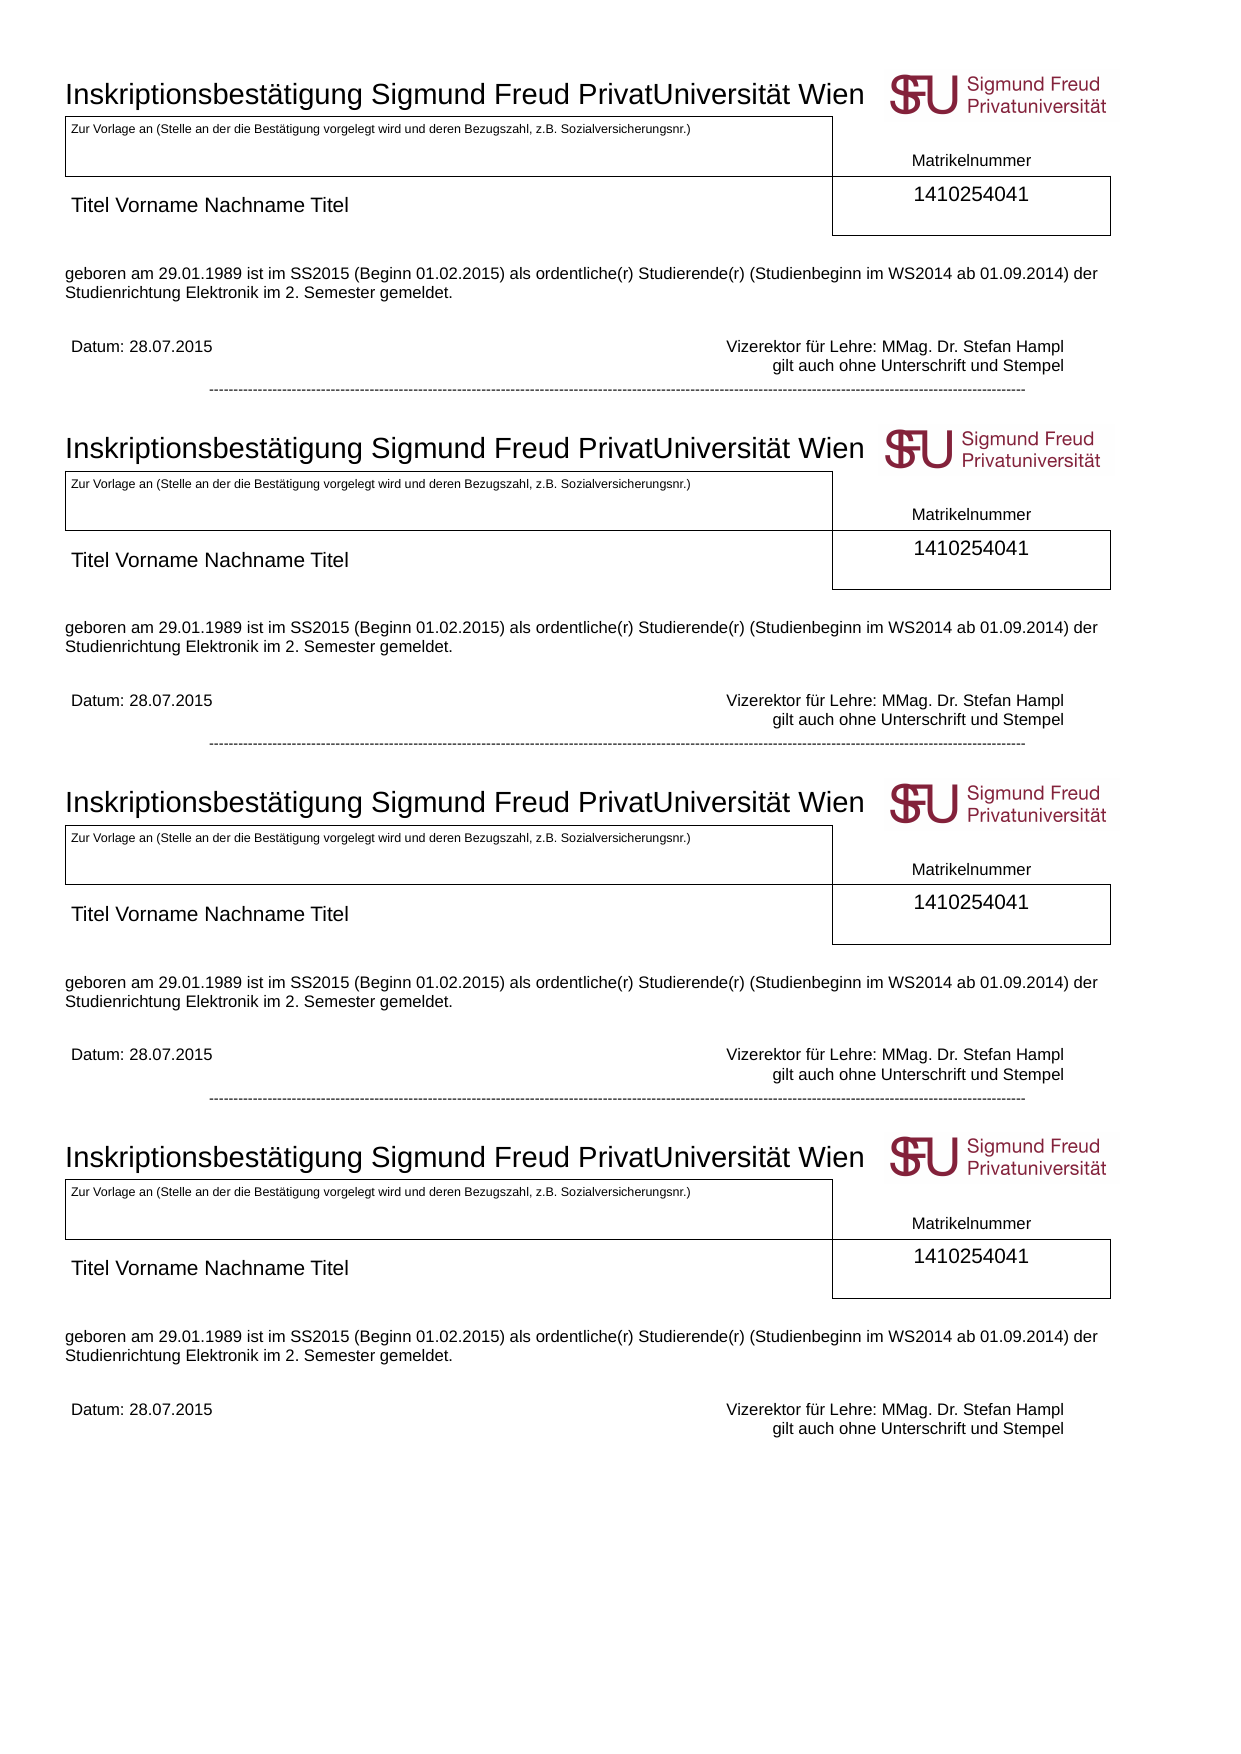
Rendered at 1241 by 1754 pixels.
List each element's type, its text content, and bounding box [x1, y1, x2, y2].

text Inskriptionsbestätigung Sigmund Freud PrivatUniversität Wien [65, 397, 1169, 464]
text ------------------------------------------------------------------------------------------------------------------------------------------------------------------------ [65, 1089, 1169, 1106]
text geboren am 29.01.1989 ist im SS2015 (Beginn 01.02.2015) als ordentliche(r) Studierende(r) (Studienbeginn im WS2014 ab 01.09.2014) der Studienrichtung Elektronik im 2. Semester gemeldet. [65, 589, 1169, 656]
table_header Matrikelnummer [833, 1179, 1110, 1238]
table_header Datum: 28.07.2015 [65, 331, 532, 381]
table_header Zur Vorlage an (Stelle an der die Bestätigung vorgelegt wird und deren Bezugszahl, z.B. Sozialversicherungsnr.) [66, 117, 832, 176]
table_cell 1410254041 [833, 531, 1110, 589]
text Inskriptionsbestätigung Sigmund Freud PrivatUniversität Wien [65, 77, 883, 110]
text geboren am 29.01.1989 ist im SS2015 (Beginn 01.02.2015) als ordentliche(r) Studierende(r) (Studienbeginn im WS2014 ab 01.09.2014) der Studienrichtung Elektronik im 2. Semester gemeldet. [65, 944, 1169, 1011]
picture [883, 69, 1121, 122]
table_cell 1410254041 [833, 1240, 1110, 1298]
text geboren am 29.01.1989 ist im SS2015 (Beginn 01.02.2015) als ordentliche(r) Studierende(r) (Studienbeginn im WS2014 ab 01.09.2014) der Studienrichtung Elektronik im 2. Semester gemeldet. [65, 1298, 1169, 1365]
text Inskriptionsbestätigung Sigmund Freud PrivatUniversität Wien [65, 752, 1169, 819]
picture [883, 778, 1121, 831]
table_cell Titel Vorname Nachname Titel [65, 177, 832, 235]
table_header Matrikelnummer [833, 825, 1110, 884]
picture [883, 1132, 1121, 1184]
picture [878, 424, 1115, 476]
text ------------------------------------------------------------------------------------------------------------------------------------------------------------------------ [65, 381, 1169, 397]
text ------------------------------------------------------------------------------------------------------------------------------------------------------------------------ [65, 735, 1169, 752]
table_header Matrikelnummer [833, 471, 1110, 530]
table_header Datum: 28.07.2015 [65, 1040, 532, 1089]
table_cell Titel Vorname Nachname Titel [65, 885, 832, 943]
table_header Matrikelnummer [833, 116, 1110, 176]
text Inskriptionsbestätigung Sigmund Freud PrivatUniversität Wien [65, 1106, 1169, 1173]
table_cell 1410254041 [833, 177, 1110, 235]
table_header Zur Vorlage an (Stelle an der die Bestätigung vorgelegt wird und deren Bezugszahl, z.B. Sozialversicherungsnr.) [66, 1180, 832, 1238]
table_header Zur Vorlage an (Stelle an der die Bestätigung vorgelegt wird und deren Bezugszahl, z.B. Sozialversicherungsnr.) [66, 472, 832, 530]
table_header Vizerektor für Lehre: MMag. Dr. Stefan Hampl gilt auch ohne Unterschrift und Stempel [532, 1040, 1070, 1089]
table_header Datum: 28.07.2015 [65, 1394, 532, 1443]
table_header Zur Vorlage an (Stelle an der die Bestätigung vorgelegt wird und deren Bezugszahl, z.B. Sozialversicherungsnr.) [66, 826, 832, 884]
table_cell Titel Vorname Nachname Titel [65, 531, 832, 589]
text [1121, 77, 1169, 110]
table_cell Titel Vorname Nachname Titel [65, 1240, 832, 1298]
table_cell 1410254041 [833, 885, 1110, 943]
table_header Datum: 28.07.2015 [65, 685, 532, 735]
table_header Vizerektor für Lehre: MMag. Dr. Stefan Hampl gilt auch ohne Unterschrift und Stempel [532, 685, 1070, 735]
table_header Vizerektor für Lehre: MMag. Dr. Stefan Hampl gilt auch ohne Unterschrift und Stempel [532, 331, 1070, 381]
text geboren am 29.01.1989 ist im SS2015 (Beginn 01.02.2015) als ordentliche(r) Studierende(r) (Studienbeginn im WS2014 ab 01.09.2014) der Studienrichtung Elektronik im 2. Semester gemeldet. [65, 235, 1169, 302]
table_header Vizerektor für Lehre: MMag. Dr. Stefan Hampl gilt auch ohne Unterschrift und Stempel [532, 1394, 1070, 1443]
